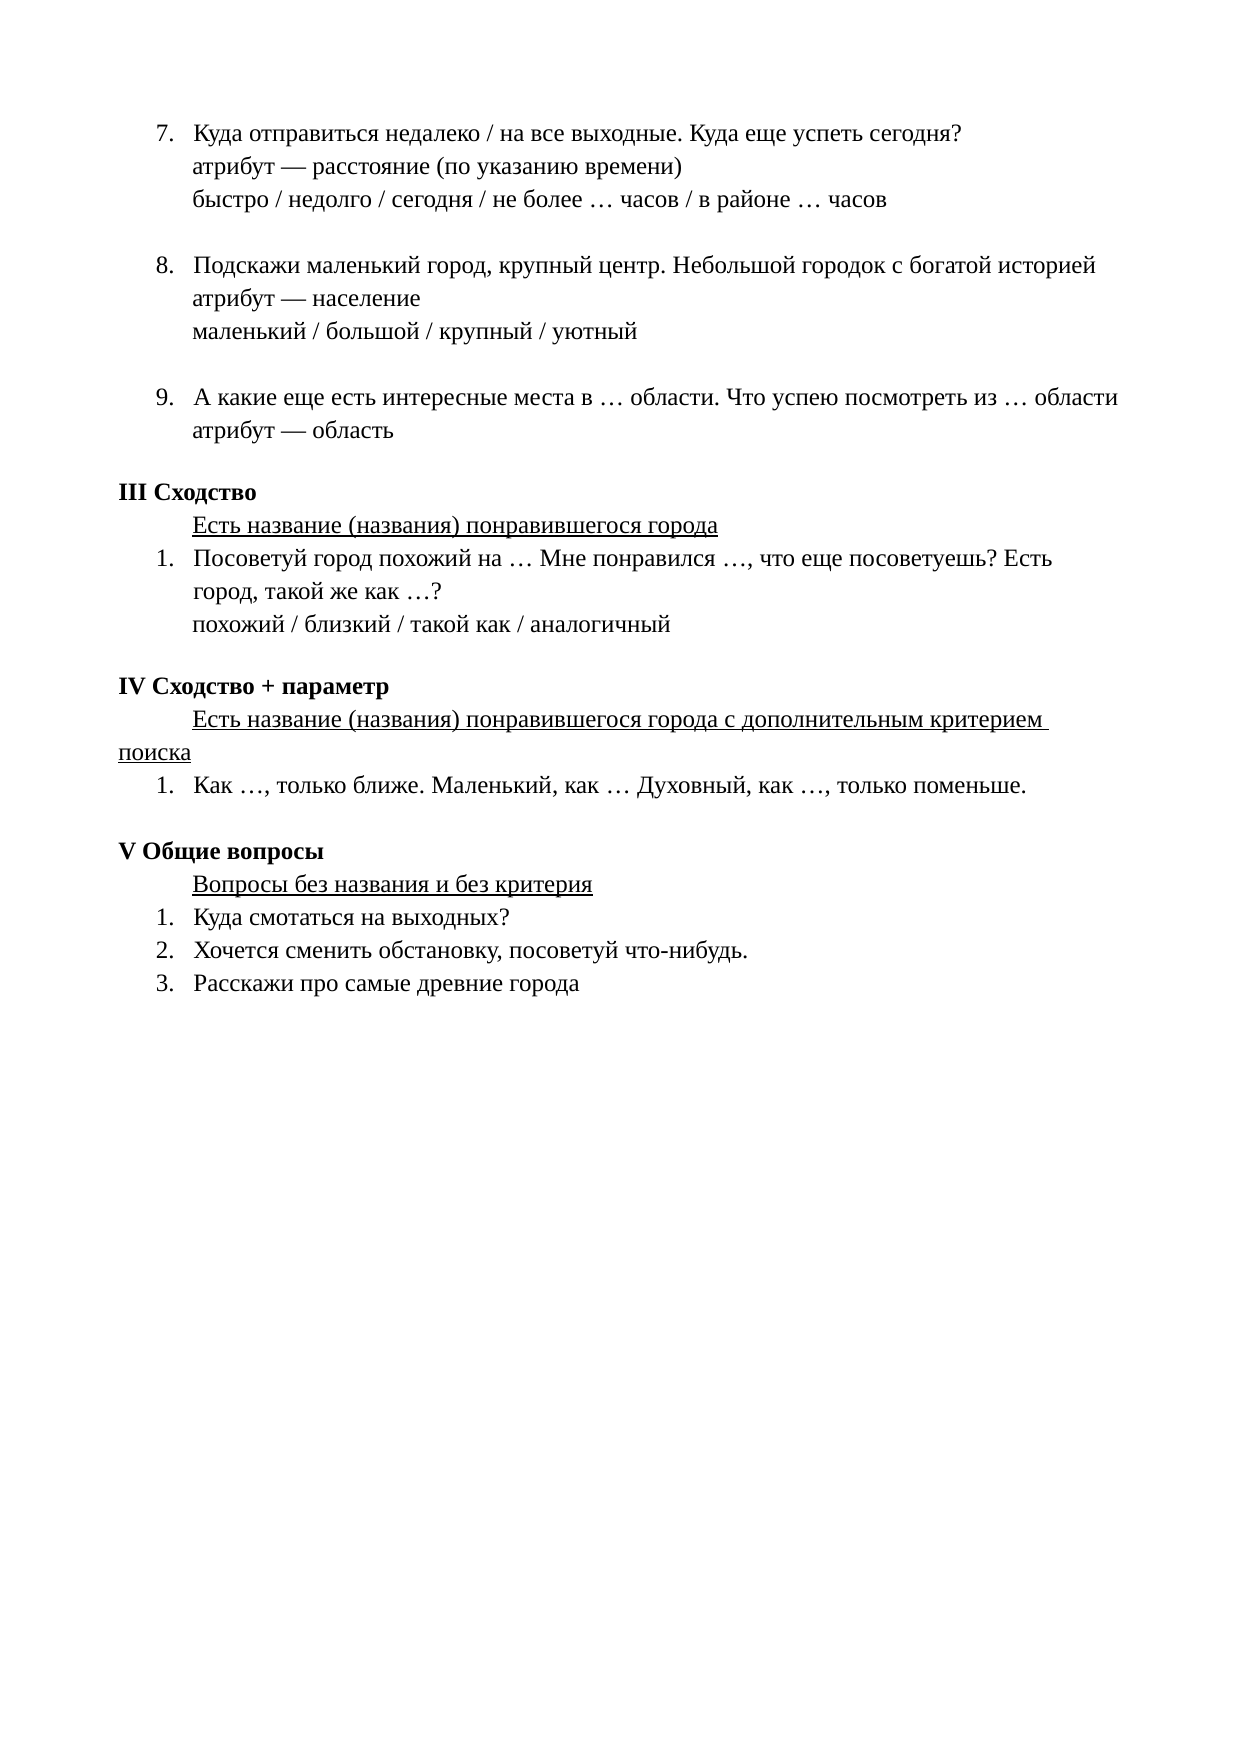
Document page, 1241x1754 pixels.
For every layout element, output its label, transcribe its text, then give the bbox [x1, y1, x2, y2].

text атрибут — область [118, 415, 1122, 444]
text V Общие вопросы [118, 836, 1122, 865]
text III Сходство [118, 477, 1122, 506]
list Как …, только ближе. Маленький, как … Духовный, как …, только поменьше. [156, 770, 1122, 799]
text похожий / близкий / такой как / аналогичный [118, 609, 1122, 638]
text быстро / недолго / сегодня / не более … часов / в районе … часов [118, 184, 1122, 213]
list А какие еще есть интересные места в … области. Что успею посмотреть из … области [156, 382, 1122, 411]
text маленький / большой / крупный / уютный [118, 316, 1122, 345]
text атрибут — расстояние (по указанию времени) [118, 151, 1122, 180]
list Расскажи про самые древние города [156, 968, 1122, 997]
text IV Сходство + параметр [118, 671, 1122, 700]
list Подскажи маленький город, крупный центр. Небольшой городок с богатой историей [156, 250, 1122, 279]
list Посоветуй город похожий на … Мне понравился …, что еще посоветуешь? Есть город, такой же как …? [156, 543, 1122, 605]
text Вопросы без названия и без критерия [118, 869, 1122, 898]
text Есть название (названия) понравившегося города с дополнительным критерием поиска [118, 704, 1122, 766]
list Куда отправиться недалеко / на все выходные. Куда еще успеть сегодня? [156, 118, 1122, 147]
text атрибут — население [118, 283, 1122, 312]
list Куда смотаться на выходных? [156, 902, 1122, 931]
list Хочется сменить обстановку, посоветуй что-нибудь. [156, 935, 1122, 964]
text Есть название (названия) понравившегося города [118, 510, 1122, 539]
